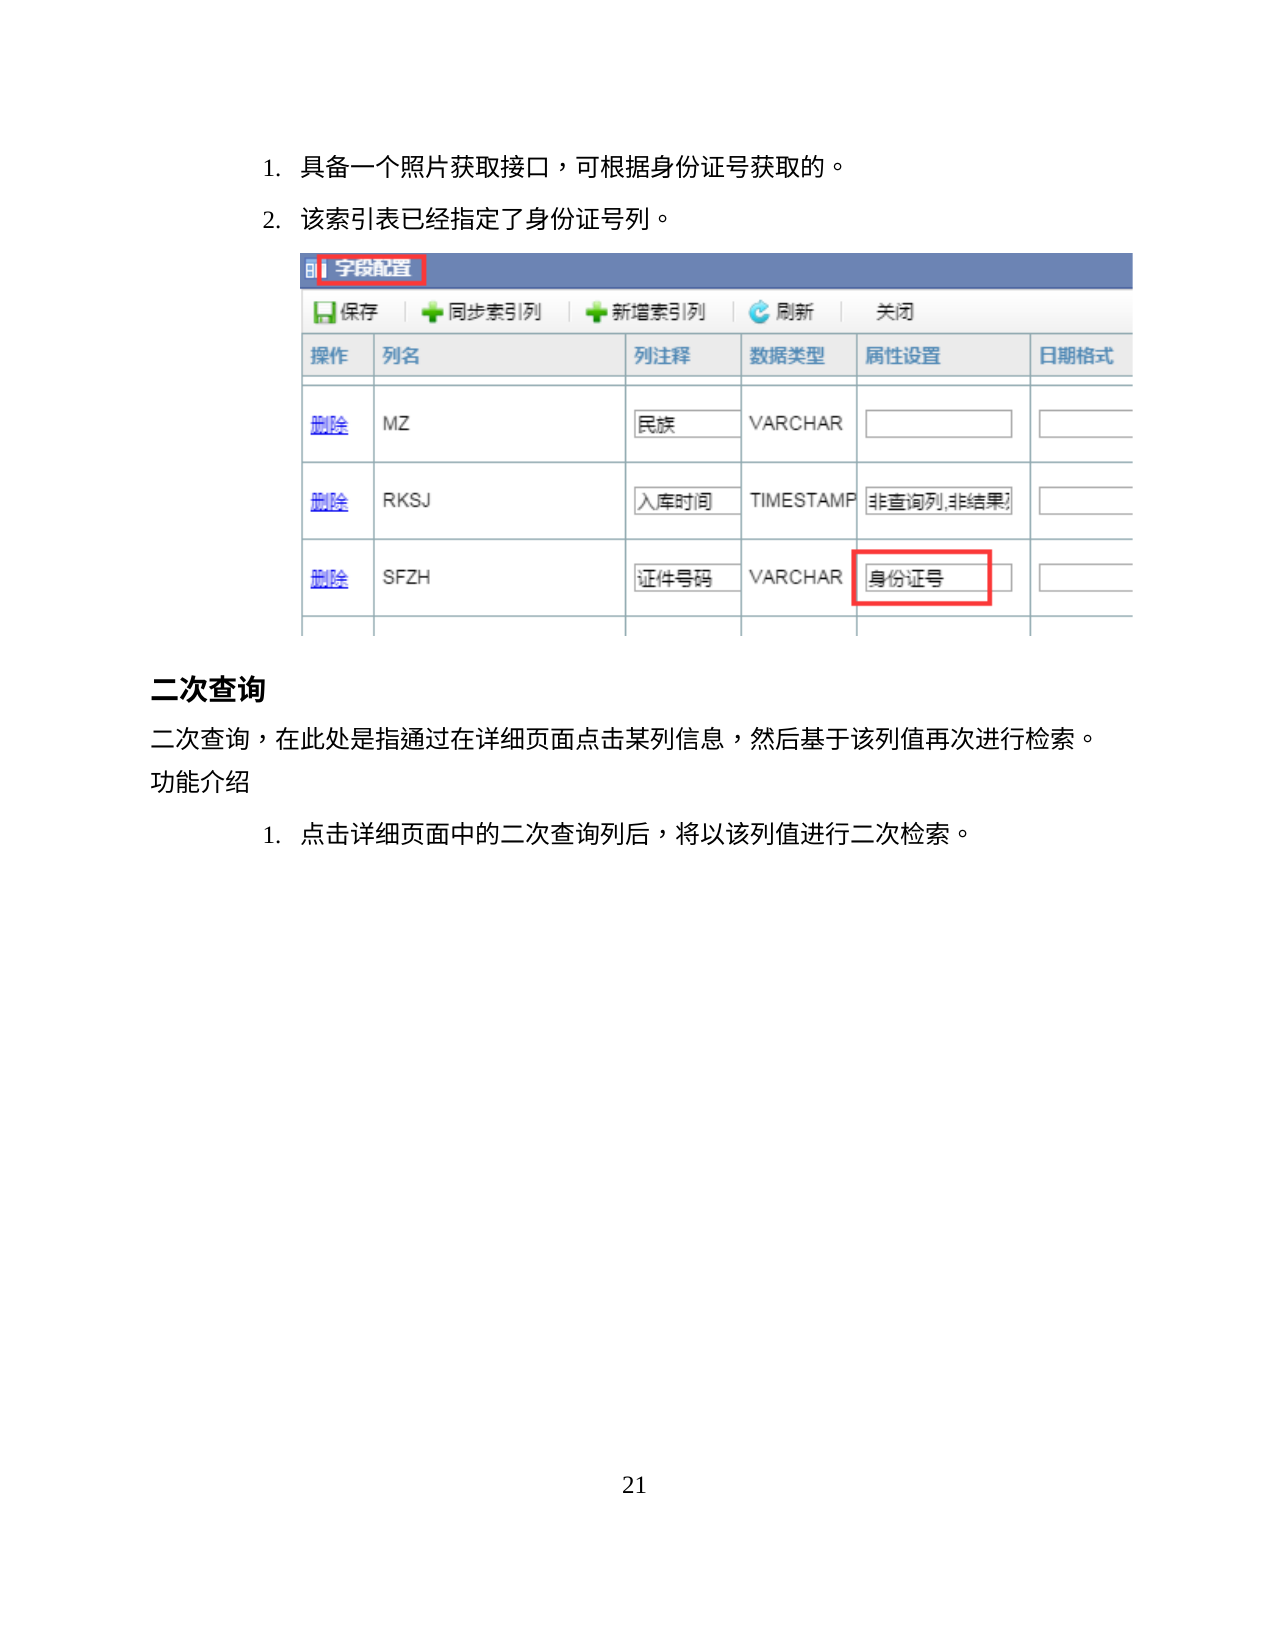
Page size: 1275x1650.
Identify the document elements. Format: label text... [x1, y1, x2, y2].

text 二次查询，在此处是指通过在详细页面点击某列信息，然后基于该列值再次进行检索。 [150, 721, 1125, 755]
list 该索引表已经指定了身份证号列。 [262, 202, 1125, 236]
list 点击详细页面中的二次查询列后，将以该列值进行二次检索。 [262, 816, 1125, 850]
list 具备一个照片获取接口，可根据身份证号获取的。 [262, 150, 1125, 184]
text 功能介绍 [150, 764, 1125, 798]
subtitle 二次查询 [150, 669, 1125, 709]
picture [300, 253, 1133, 636]
